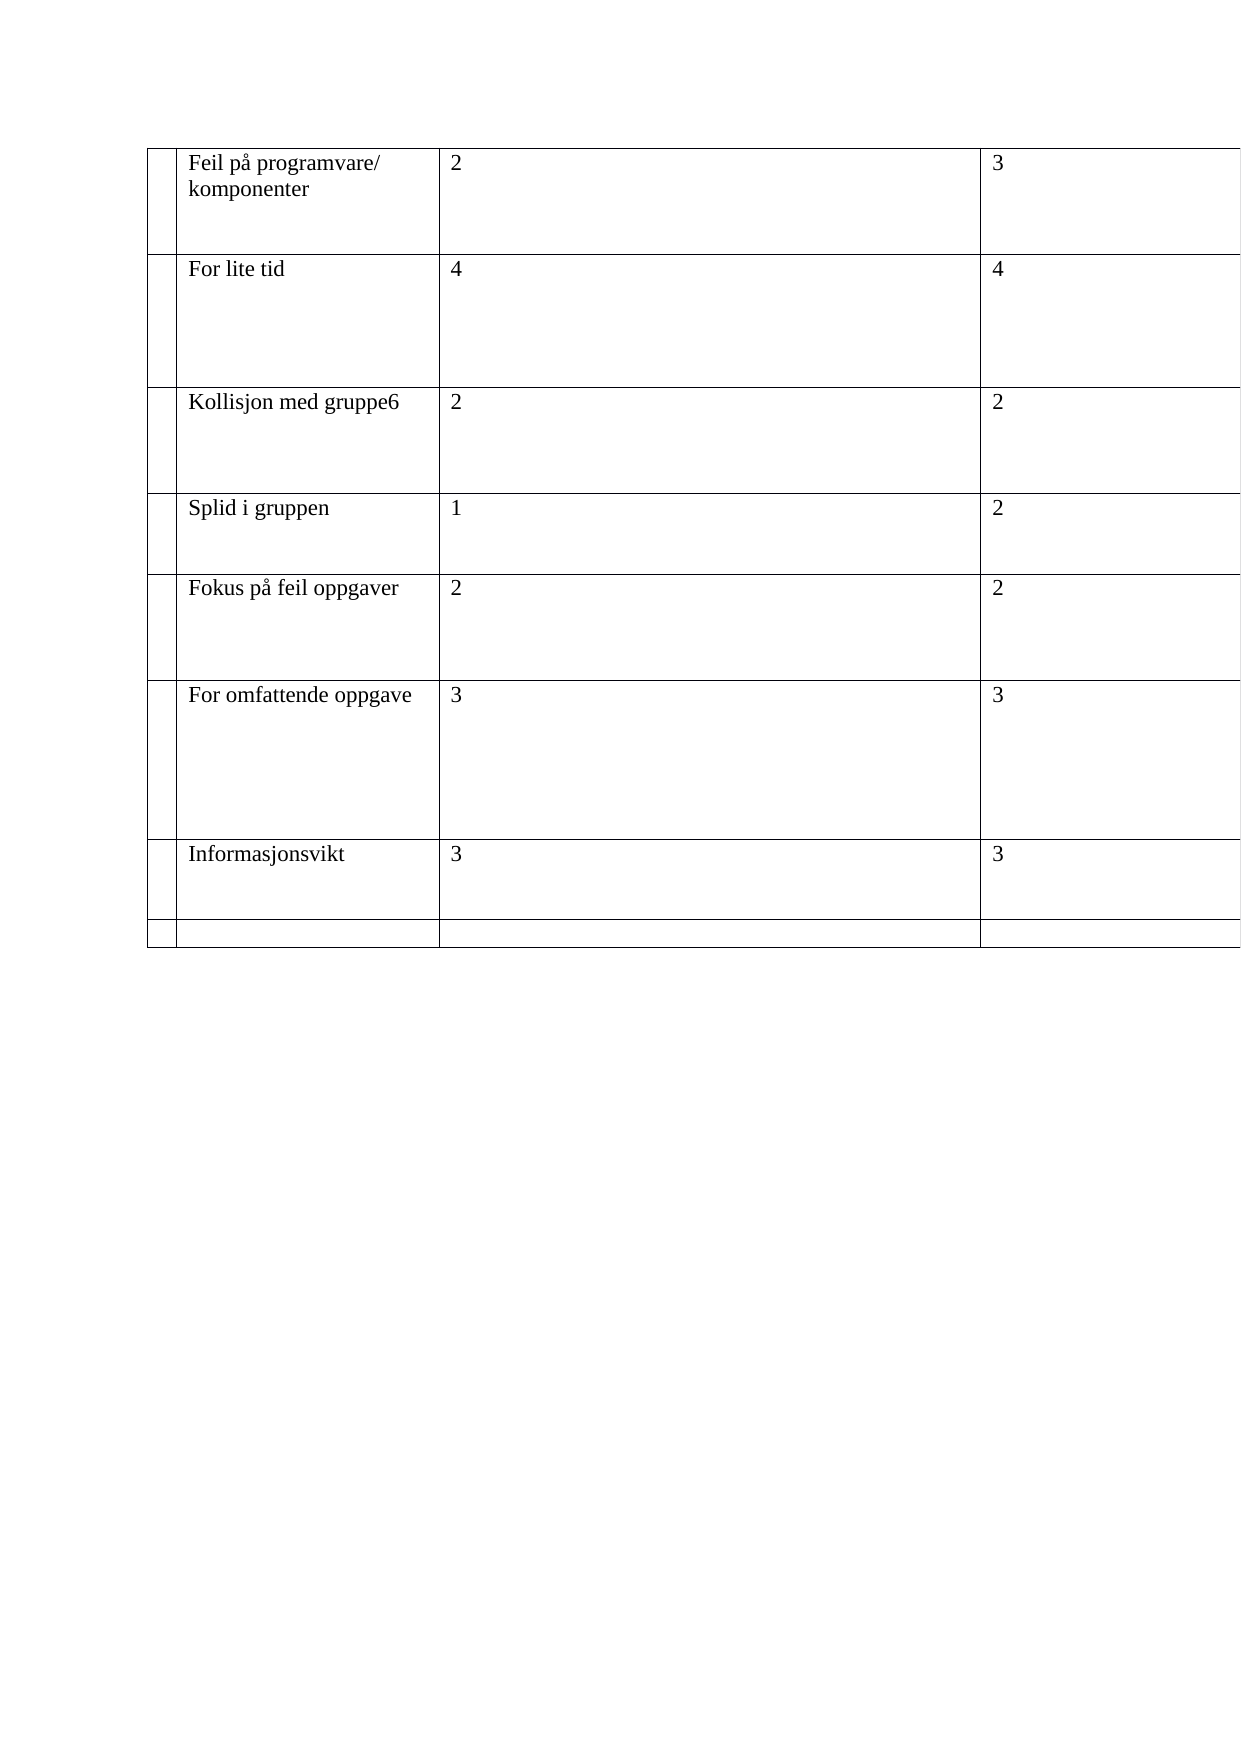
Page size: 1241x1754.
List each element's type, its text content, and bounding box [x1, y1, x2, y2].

table_cell Feil på programvare/ komponenter [177, 149, 439, 254]
table_cell 2 [440, 388, 980, 493]
table_cell For omfattende oppgave [177, 681, 439, 839]
table_cell Splid i gruppen [177, 494, 439, 573]
table_cell 4 [981, 255, 1240, 387]
table_cell [148, 575, 176, 680]
table_cell [148, 255, 176, 387]
table_cell Kollisjon med gruppe6 [177, 388, 439, 493]
table_cell 4 [440, 255, 980, 387]
table_cell [148, 494, 176, 573]
table_cell 3 [981, 681, 1240, 839]
table_cell 3 [981, 840, 1240, 919]
table_cell 3 [440, 681, 980, 839]
table_cell 2 [981, 388, 1240, 493]
table_cell 2 [440, 149, 980, 254]
table_cell 1 [440, 494, 980, 573]
table_cell Informasjonsvikt [177, 840, 439, 919]
table_cell [148, 681, 176, 839]
table_cell [440, 920, 980, 947]
table_cell 3 [440, 840, 980, 919]
table_cell 2 [981, 575, 1240, 680]
table_cell [148, 149, 176, 254]
table_cell For lite tid [177, 255, 439, 387]
table_cell 2 [440, 575, 980, 680]
table_cell [148, 840, 176, 919]
table_cell Fokus på feil oppgaver [177, 575, 439, 680]
table_cell [177, 920, 439, 947]
table_cell [148, 388, 176, 493]
table_cell 2 [981, 494, 1240, 573]
table_cell 3 [981, 149, 1240, 254]
table_cell [148, 920, 176, 947]
table_cell [981, 920, 1240, 947]
